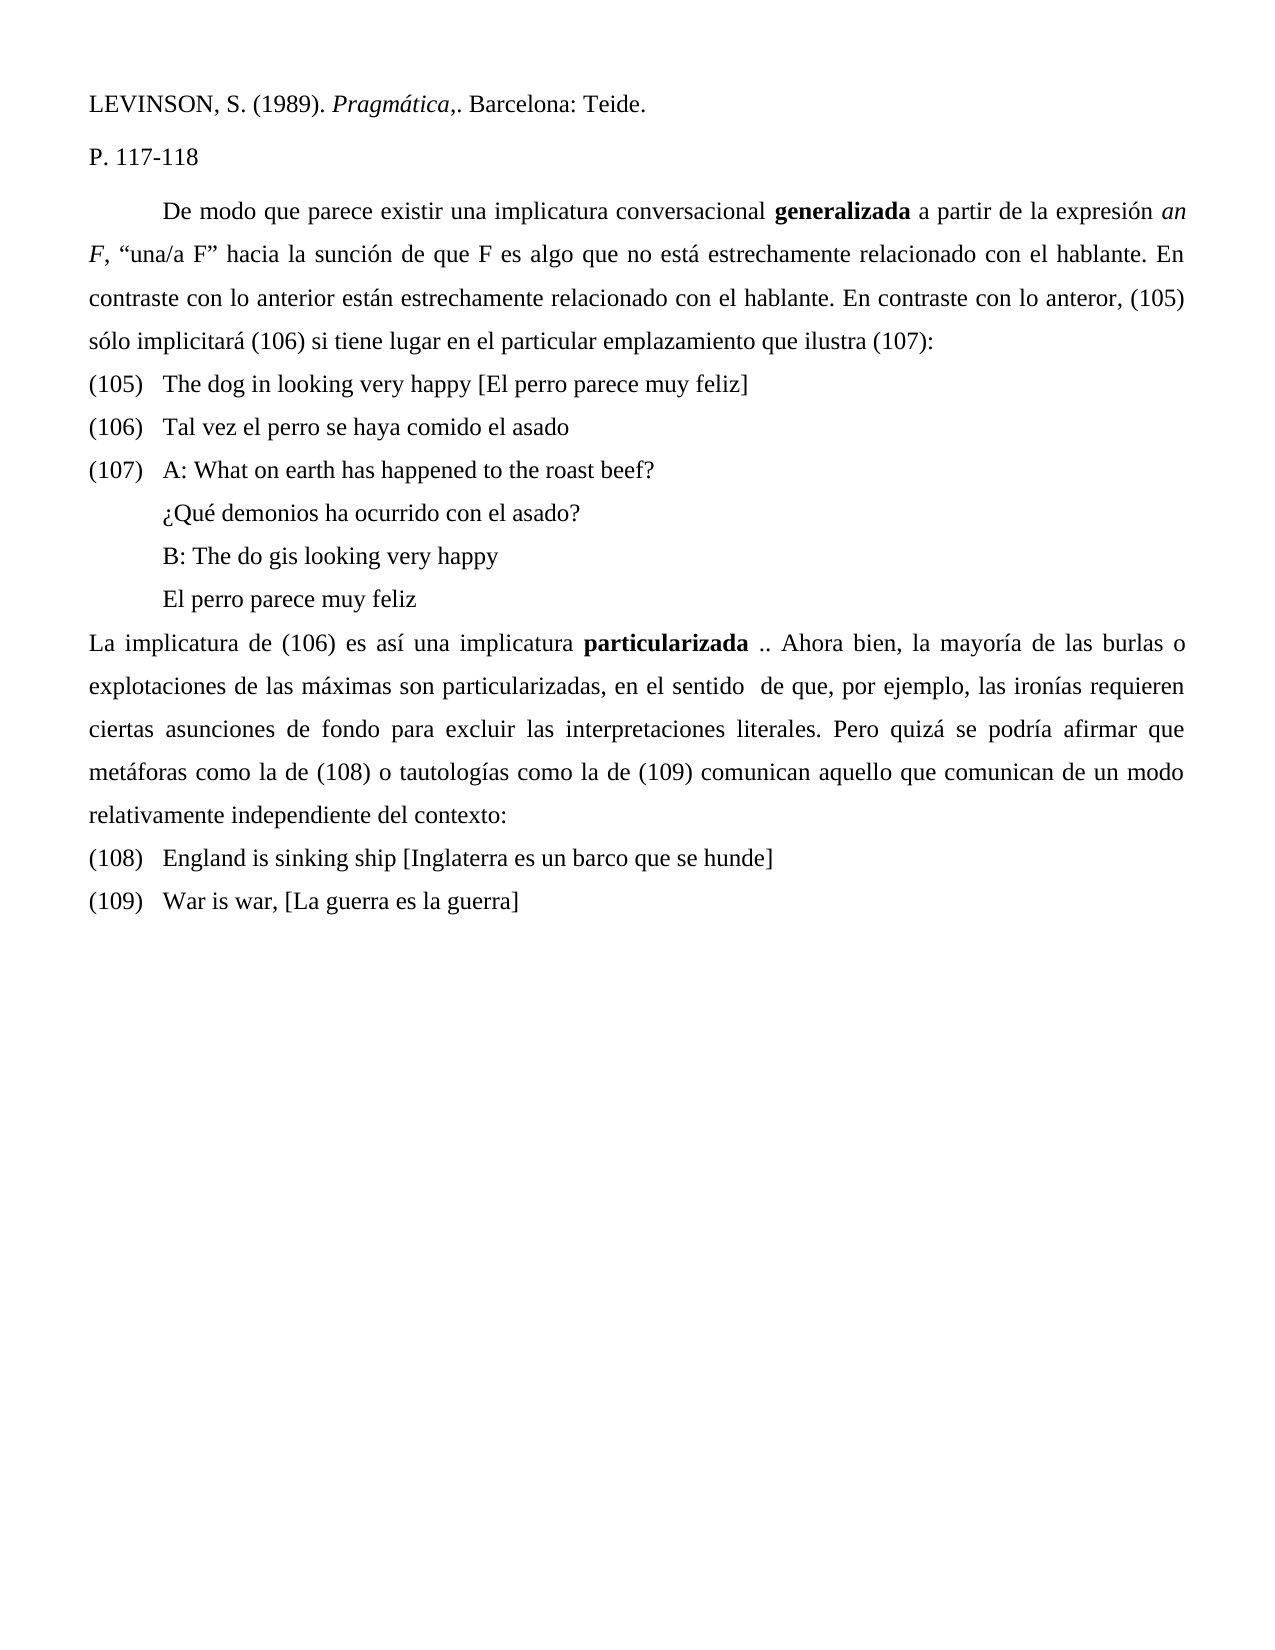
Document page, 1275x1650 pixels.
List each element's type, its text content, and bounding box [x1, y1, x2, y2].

text (106) Tal vez el perro se haya comido el asado [89, 412, 1186, 441]
text B: The do gis looking very happy [89, 541, 1186, 570]
text (105) The dog in looking very happy [El perro parece muy feliz] [89, 369, 1186, 398]
text LEVINSON, S. (1989). Pragmática,. Barcelona: Teide. [89, 89, 1186, 117]
text La implicatura de (106) es así una implicatura particularizada .. Ahora bien, la mayoría de las burlas o explotaciones de las máximas son particularizadas, en el sentido de que, por ejemplo, las ironías requieren ciertas asunciones de fondo para excluir las interpretaciones literales. Pero quizá se podría afirmar que metáforas como la de (108) o tautologías como la de (109) comunican aquello que comunican de un modo relativamente independiente del contexto: [89, 628, 1186, 829]
text (107) A: What on earth has happened to the roast beef? [89, 455, 1186, 484]
text ¿Qué demonios ha ocurrido con el asado? [89, 498, 1186, 527]
text El perro parece muy feliz [89, 584, 1186, 613]
text P. 117-118 [89, 142, 1186, 171]
text (108) England is sinking ship [Inglaterra es un barco que se hunde] [89, 843, 1186, 872]
text (109) War is war, [La guerra es la guerra] [89, 886, 1186, 915]
text De modo que parece existir una implicatura conversacional generalizada a partir de la expresión an F, “una/a F” hacia la sunción de que F es algo que no está estrechamente relacionado con el hablante. En contraste con lo anterior están estrechamente relacionado con el hablante. En contraste con lo anteror, (105) sólo implicitará (106) si tiene lugar en el particular emplazamiento que ilustra (107): [89, 196, 1186, 354]
